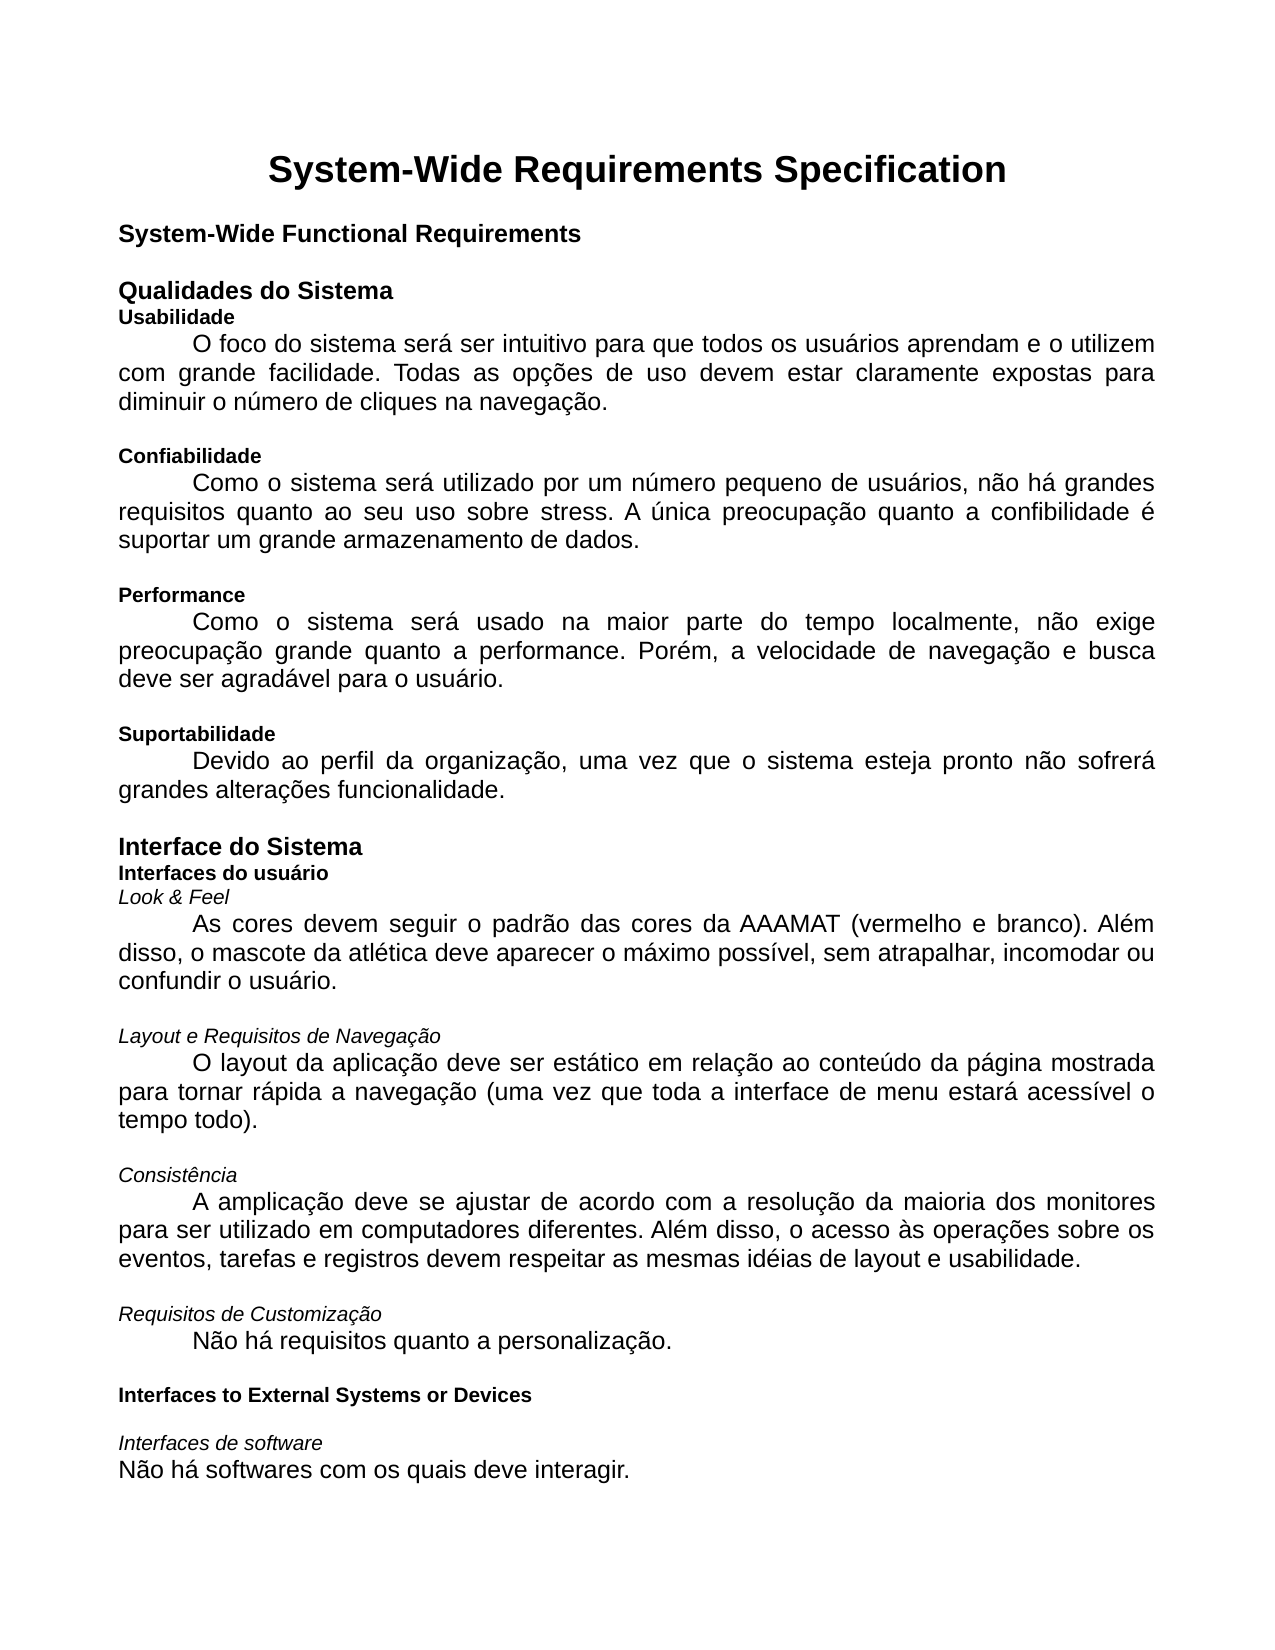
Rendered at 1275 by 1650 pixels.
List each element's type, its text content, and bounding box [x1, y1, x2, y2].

text Como o sistema será utilizado por um número pequeno de usuários, não há grandes requisitos quanto ao seu uso sobre stress. A única preocupação quanto a confibilidade é suportar um grande armazenamento de dados. [118, 468, 1157, 554]
text O layout da aplicação deve ser estático em relação ao conteúdo da página mostrada para tornar rápida a navegação (uma vez que toda a interface de menu estará acessível o tempo todo). [118, 1048, 1157, 1134]
subtitle Suportabilidade [118, 722, 1157, 746]
text Como o sistema será usado na maior parte do tempo localmente, não exige preocupação grande quanto a performance. Porém, a velocidade de navegação e busca deve ser agradável para o usuário. [118, 607, 1157, 693]
title System-Wide Requirements Specification [118, 147, 1157, 190]
subtitle Usabilidade [118, 305, 1157, 329]
text Não há softwares com os quais deve interagir. [118, 1455, 1157, 1484]
subtitle Interfaces de software [118, 1431, 1157, 1455]
subtitle Performance [118, 583, 1157, 607]
text A amplicação deve se ajustar de acordo com a resolução da maioria dos monitores para ser utilizado em computadores diferentes. Além disso, o acesso às operações sobre os eventos, tarefas e registros devem respeitar as mesmas idéias de layout e usabilidade. [118, 1187, 1157, 1273]
subtitle Consistência [118, 1163, 1157, 1187]
subtitle System-Wide Functional Requirements [118, 219, 1157, 247]
text Não há requisitos quanto a personalização. [118, 1326, 1157, 1354]
subtitle Interface do Sistema [118, 832, 1157, 861]
text Devido ao perfil da organização, uma vez que o sistema esteja pronto não sofrerá grandes alterações funcionalidade. [118, 746, 1157, 803]
subtitle Confiabilidade [118, 444, 1157, 468]
subtitle Requisitos de Customização [118, 1302, 1157, 1326]
subtitle Interfaces do usuário [118, 861, 1157, 885]
subtitle Qualidades do Sistema [118, 276, 1157, 305]
text O foco do sistema será ser intuitivo para que todos os usuários aprendam e o utilizem com grande facilidade. Todas as opções de uso devem estar claramente expostas para diminuir o número de cliques na navegação. [118, 329, 1157, 415]
subtitle Look & Feel [118, 885, 1157, 909]
subtitle Layout e Requisitos de Navegação [118, 1024, 1157, 1048]
subtitle Interfaces to External Systems or Devices [118, 1383, 1157, 1407]
text As cores devem seguir o padrão das cores da AAAMAT (vermelho e branco). Além disso, o mascote da atlética deve aparecer o máximo possível, sem atrapalhar, incomodar ou confundir o usuário. [118, 909, 1157, 995]
